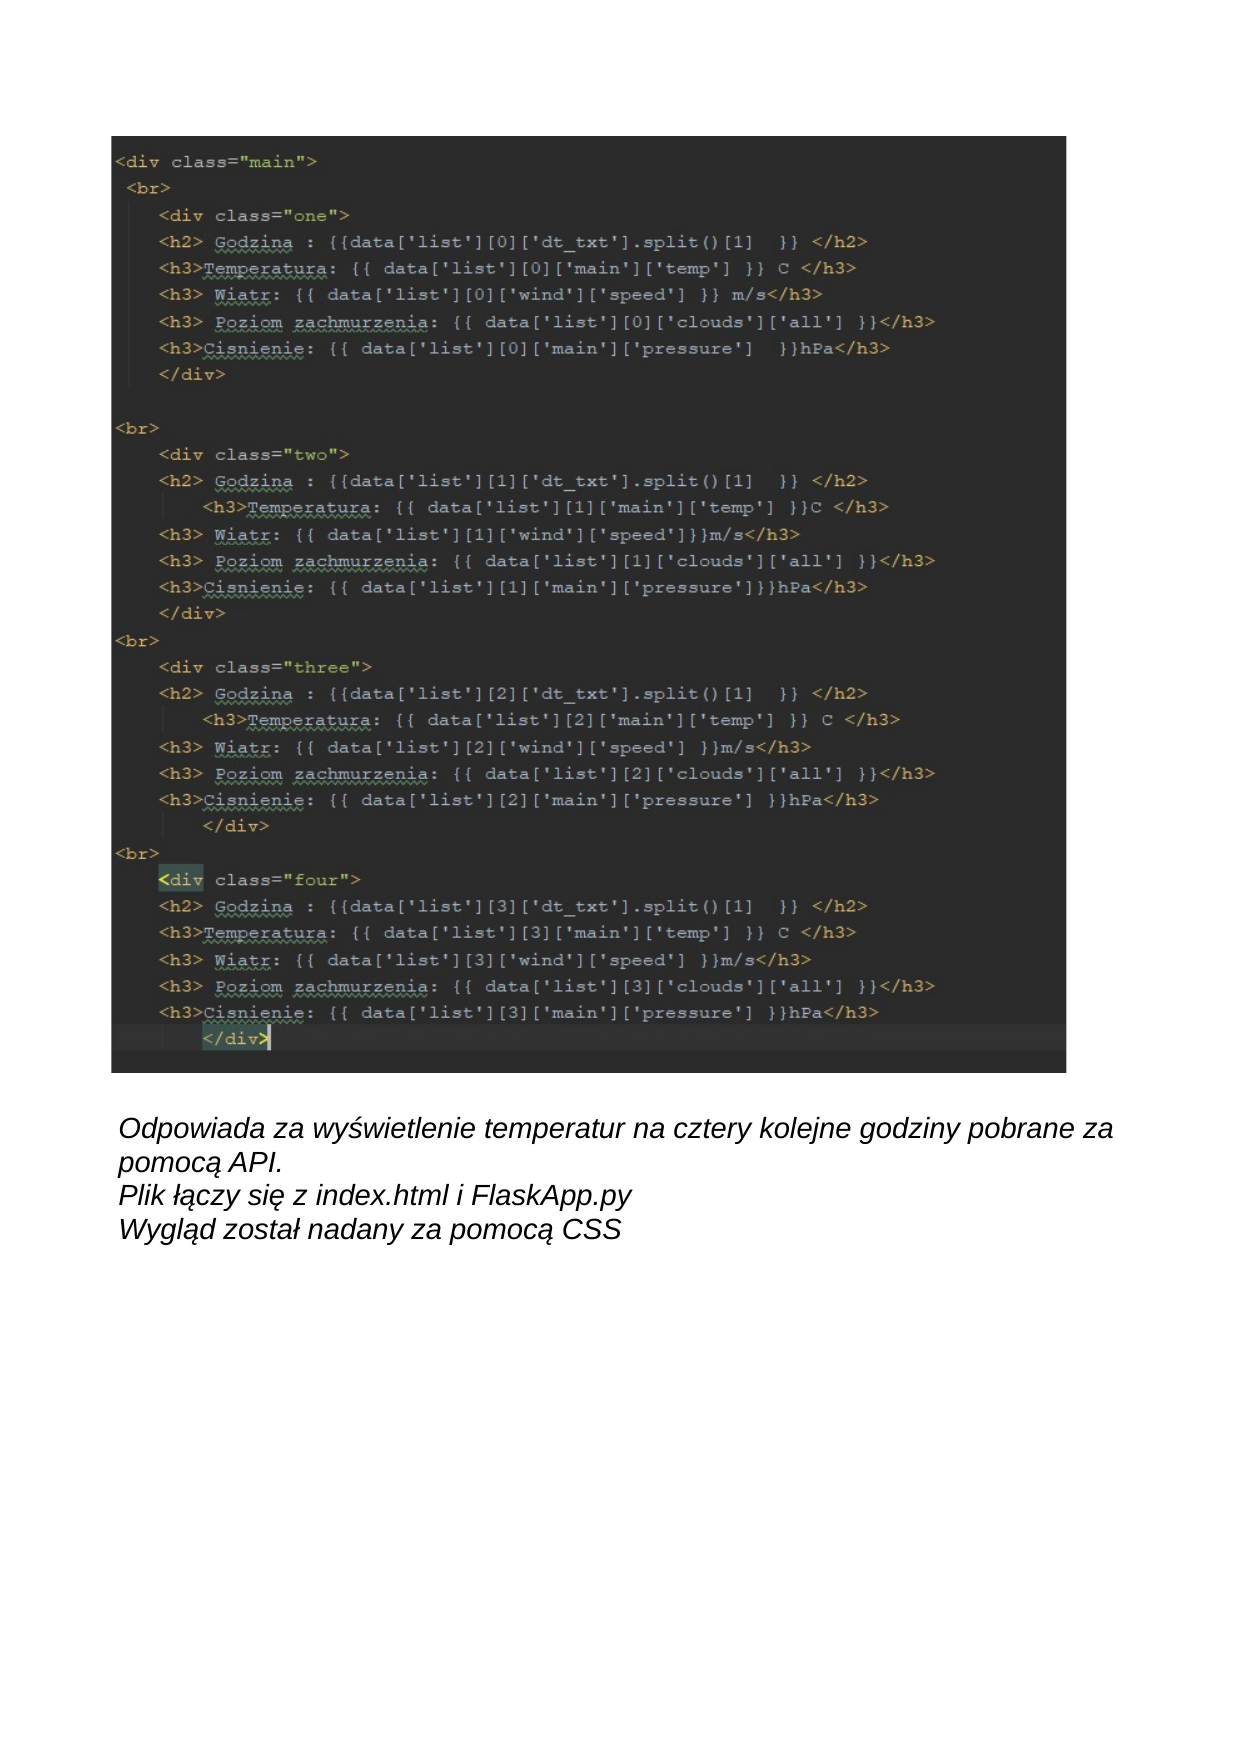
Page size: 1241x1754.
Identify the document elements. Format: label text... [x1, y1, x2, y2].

text Wygląd został nadany za pomocą CSS [118, 1212, 1122, 1245]
picture [111, 136, 1067, 1073]
text Odpowiada za wyświetlenie temperatur na cztery kolejne godziny pobrane za pomocą API. [118, 1111, 1122, 1178]
text Plik łączy się z index.html i FlaskApp.py [118, 1178, 1122, 1212]
